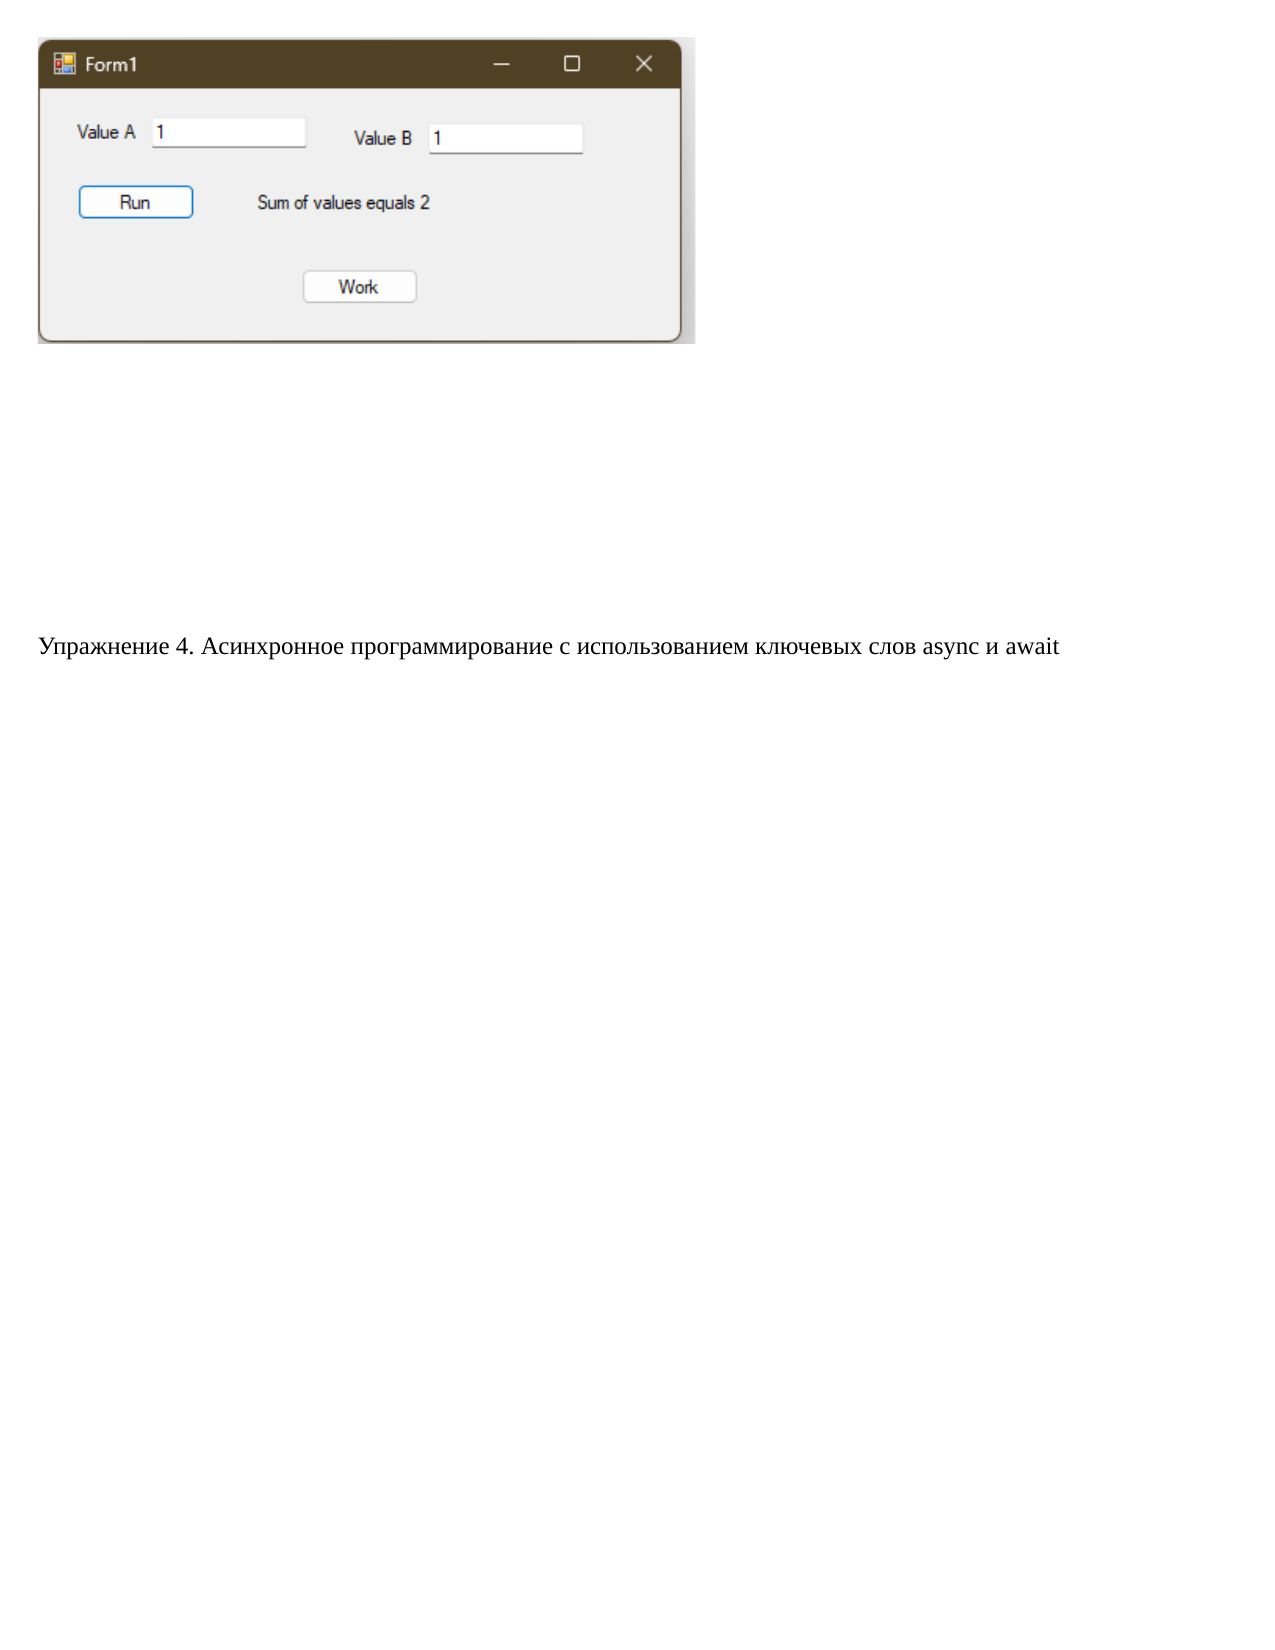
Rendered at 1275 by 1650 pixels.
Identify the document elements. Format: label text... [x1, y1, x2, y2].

text Упражнение 4. Асинхронное программирование с использованием ключевых слов async и await [37, 631, 1237, 660]
picture [37, 37, 696, 344]
